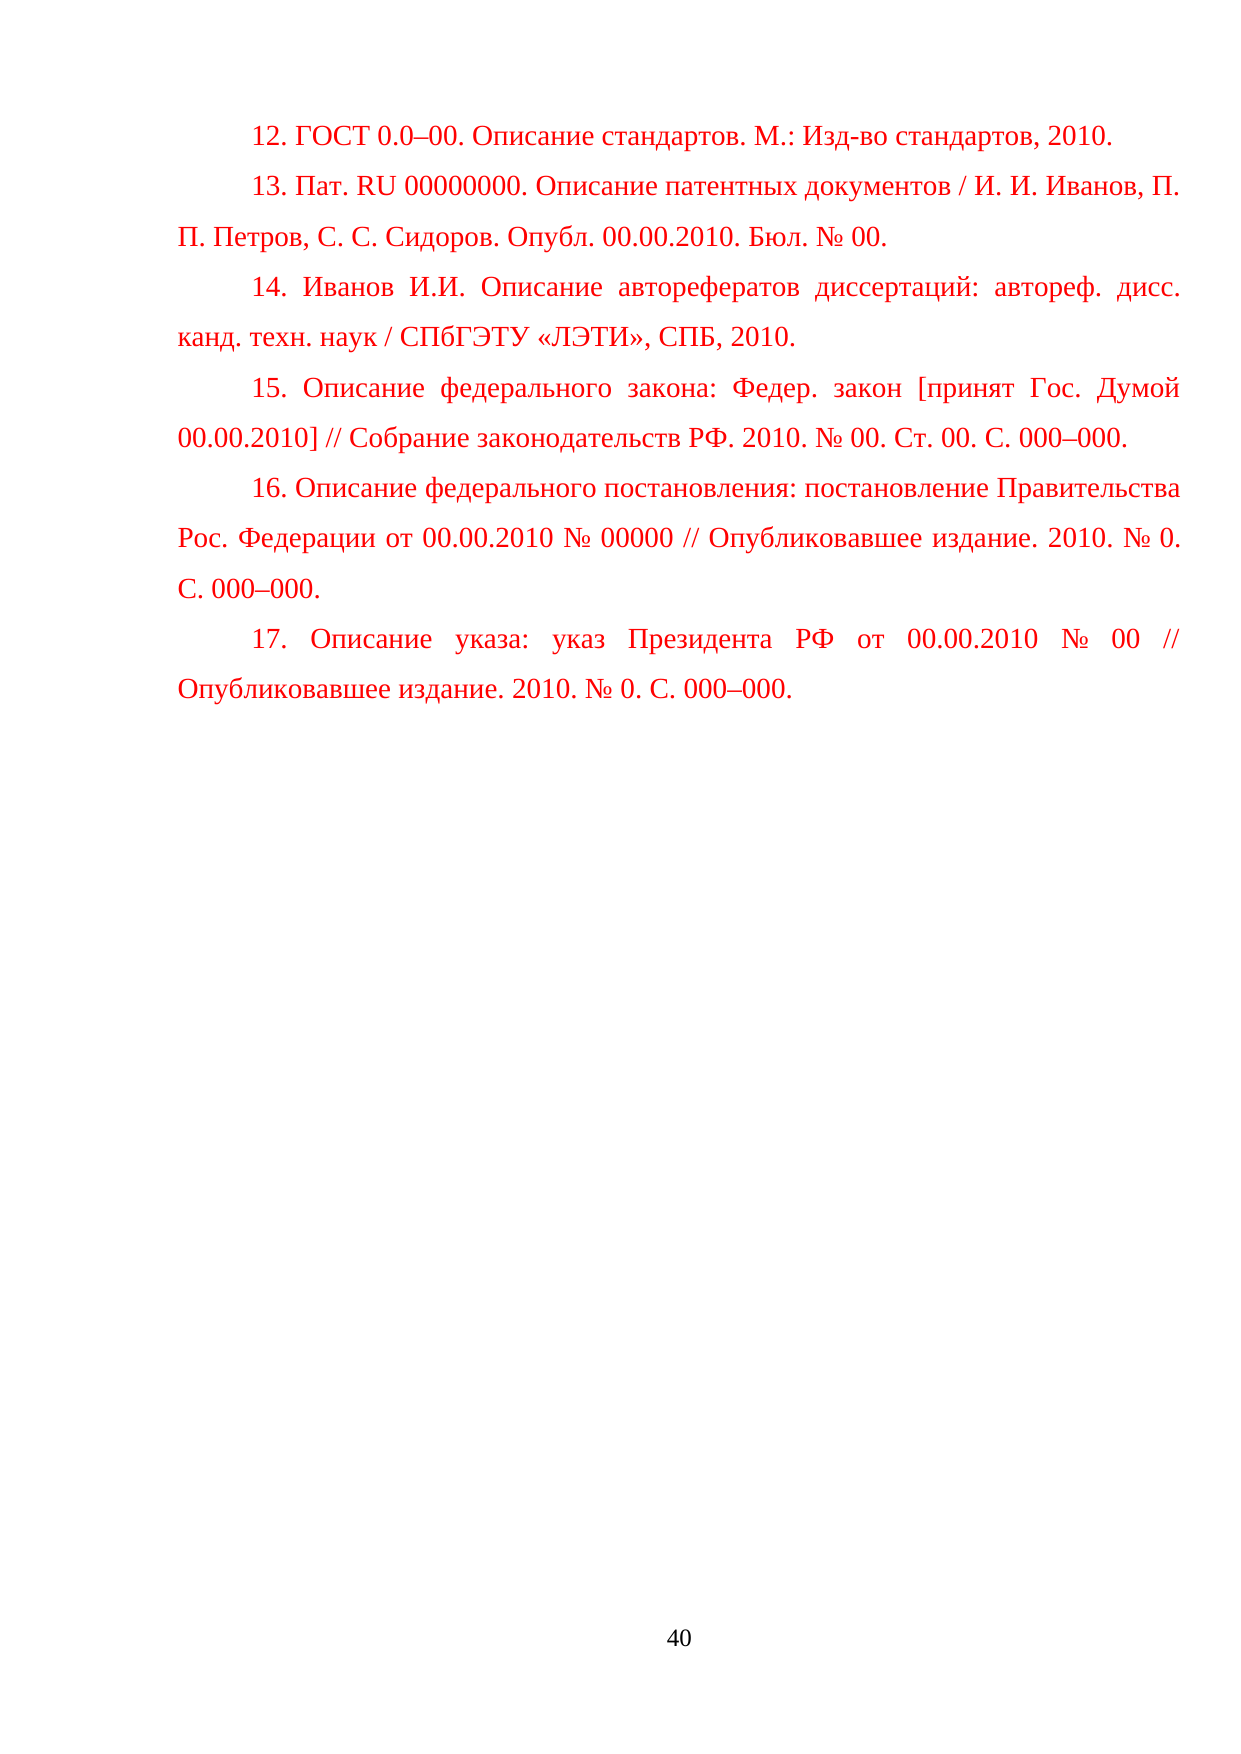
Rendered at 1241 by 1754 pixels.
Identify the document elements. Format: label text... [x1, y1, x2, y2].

text 13. Пат. RU 00000000. Описание патентных документов / И. И. Иванов, П. П. Петров, С. С. Сидоров. Опубл. 00.00.2010. Бюл. № 00. [177, 168, 1181, 252]
text 15. Описание федерального закона: Федер. закон [принят Гос. Думой 00.00.2010] // Собрание законодательств РФ. 2010. № 00. Ст. 00. С. 000–000. [177, 370, 1181, 453]
text 17. Описание указа: указ Президента РФ от 00.00.2010 № 00 // Опубликовавшее издание. 2010. № 0. С. 000–000. [177, 621, 1181, 705]
text 16. Описание федерального постановления: постановление Правительства Рос. Федерации от 00.00.2010 № 00000 // Опубликовавшее издание. 2010. № 0. С. 000–000. [177, 470, 1181, 604]
text 14. Иванов И.И. Описание авторефератов диссертаций: автореф. дисс. канд. техн. наук / СПбГЭТУ «ЛЭТИ», СПБ, 2010. [177, 269, 1181, 353]
text 12. ГОСТ 0.0–00. Описание стандартов. М.: Изд-во стандартов, 2010. [177, 118, 1181, 152]
